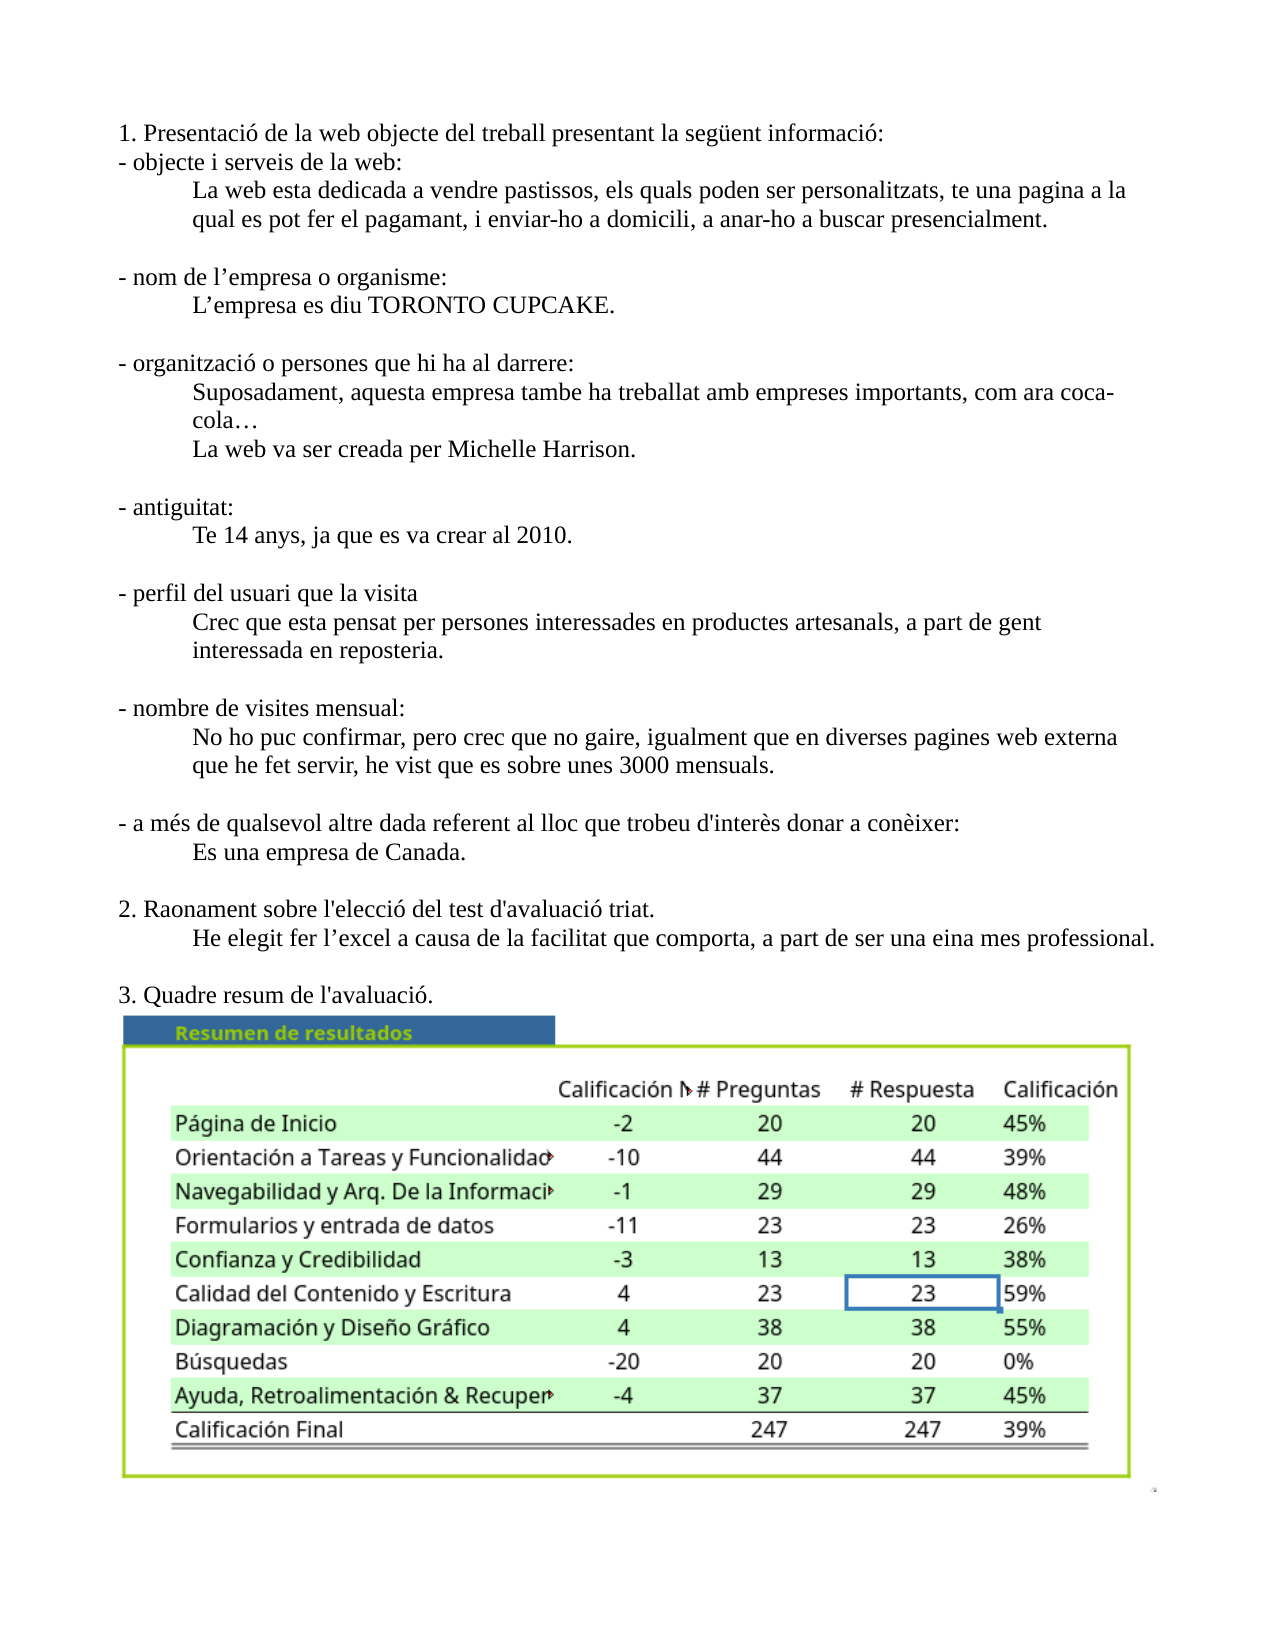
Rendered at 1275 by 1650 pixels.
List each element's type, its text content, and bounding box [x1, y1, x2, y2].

text - nombre de visites mensual: [118, 693, 1157, 722]
text - organització o persones que hi ha al darrere: [118, 348, 1157, 377]
text - objecte i serveis de la web: [118, 147, 1157, 176]
text Crec que esta pensat per persones interessades en productes artesanals, a part de gent interessada en reposteria. [118, 607, 1157, 664]
text - perfil del usuari que la visita [118, 578, 1157, 607]
text - a més de qualsevol altre dada referent al lloc que trobeu d'interès donar a conèixer: [118, 808, 1157, 837]
text 3. Quadre resum de l'avaluació. [118, 981, 1157, 1009]
text Es una empresa de Canada. [118, 837, 1157, 866]
text No ho puc confirmar, pero crec que no gaire, igualment que en diverses pagines web externa que he fet servir, he vist que es sobre unes 3000 mensuals. [118, 722, 1157, 779]
text 1. Presentació de la web objecte del treball presentant la següent informació: [118, 118, 1157, 147]
text Suposadament, aquesta empresa tambe ha treballat amb empreses importants, com ara coca- cola… [118, 377, 1157, 434]
text La web esta dedicada a vendre pastissos, els quals poden ser personalitzats, te una pagina a la qual es pot fer el pagamant, i enviar-ho a domicili, a anar-ho a buscar presencialment. [118, 176, 1157, 233]
picture [118, 1009, 1157, 1492]
text La web va ser creada per Michelle Harrison. [118, 434, 1157, 463]
text - antiguitat: [118, 492, 1157, 521]
text Te 14 anys, ja que es va crear al 2010. [118, 521, 1157, 549]
text - nom de l’empresa o organisme: [118, 262, 1157, 291]
text He elegit fer l’excel a causa de la facilitat que comporta, a part de ser una eina mes professional. [118, 923, 1157, 952]
text 2. Raonament sobre l'elecció del test d'avaluació triat. [118, 894, 1157, 923]
text L’empresa es diu TORONTO CUPCAKE. [118, 291, 1157, 319]
